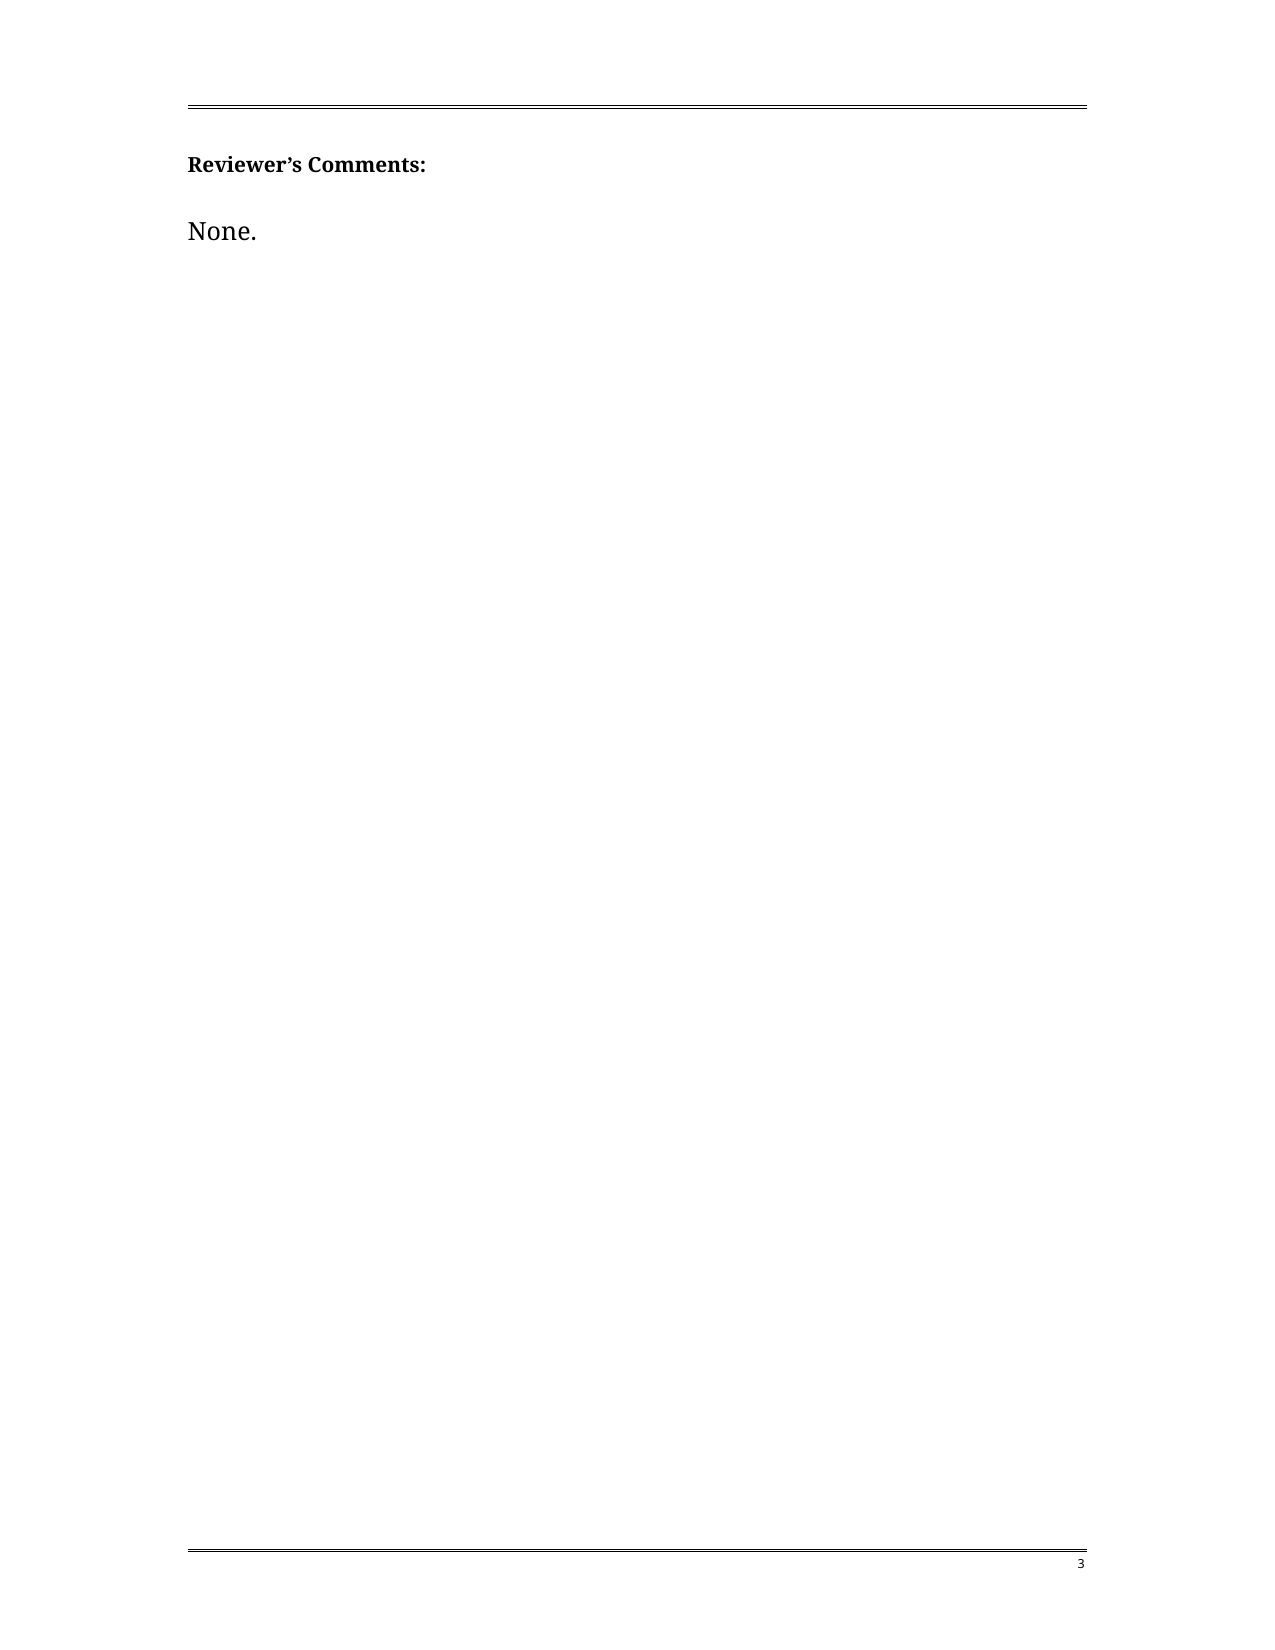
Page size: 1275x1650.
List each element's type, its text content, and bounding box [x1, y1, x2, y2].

text None. [187, 213, 1087, 247]
subtitle Reviewer’s Comments: [187, 150, 1087, 207]
